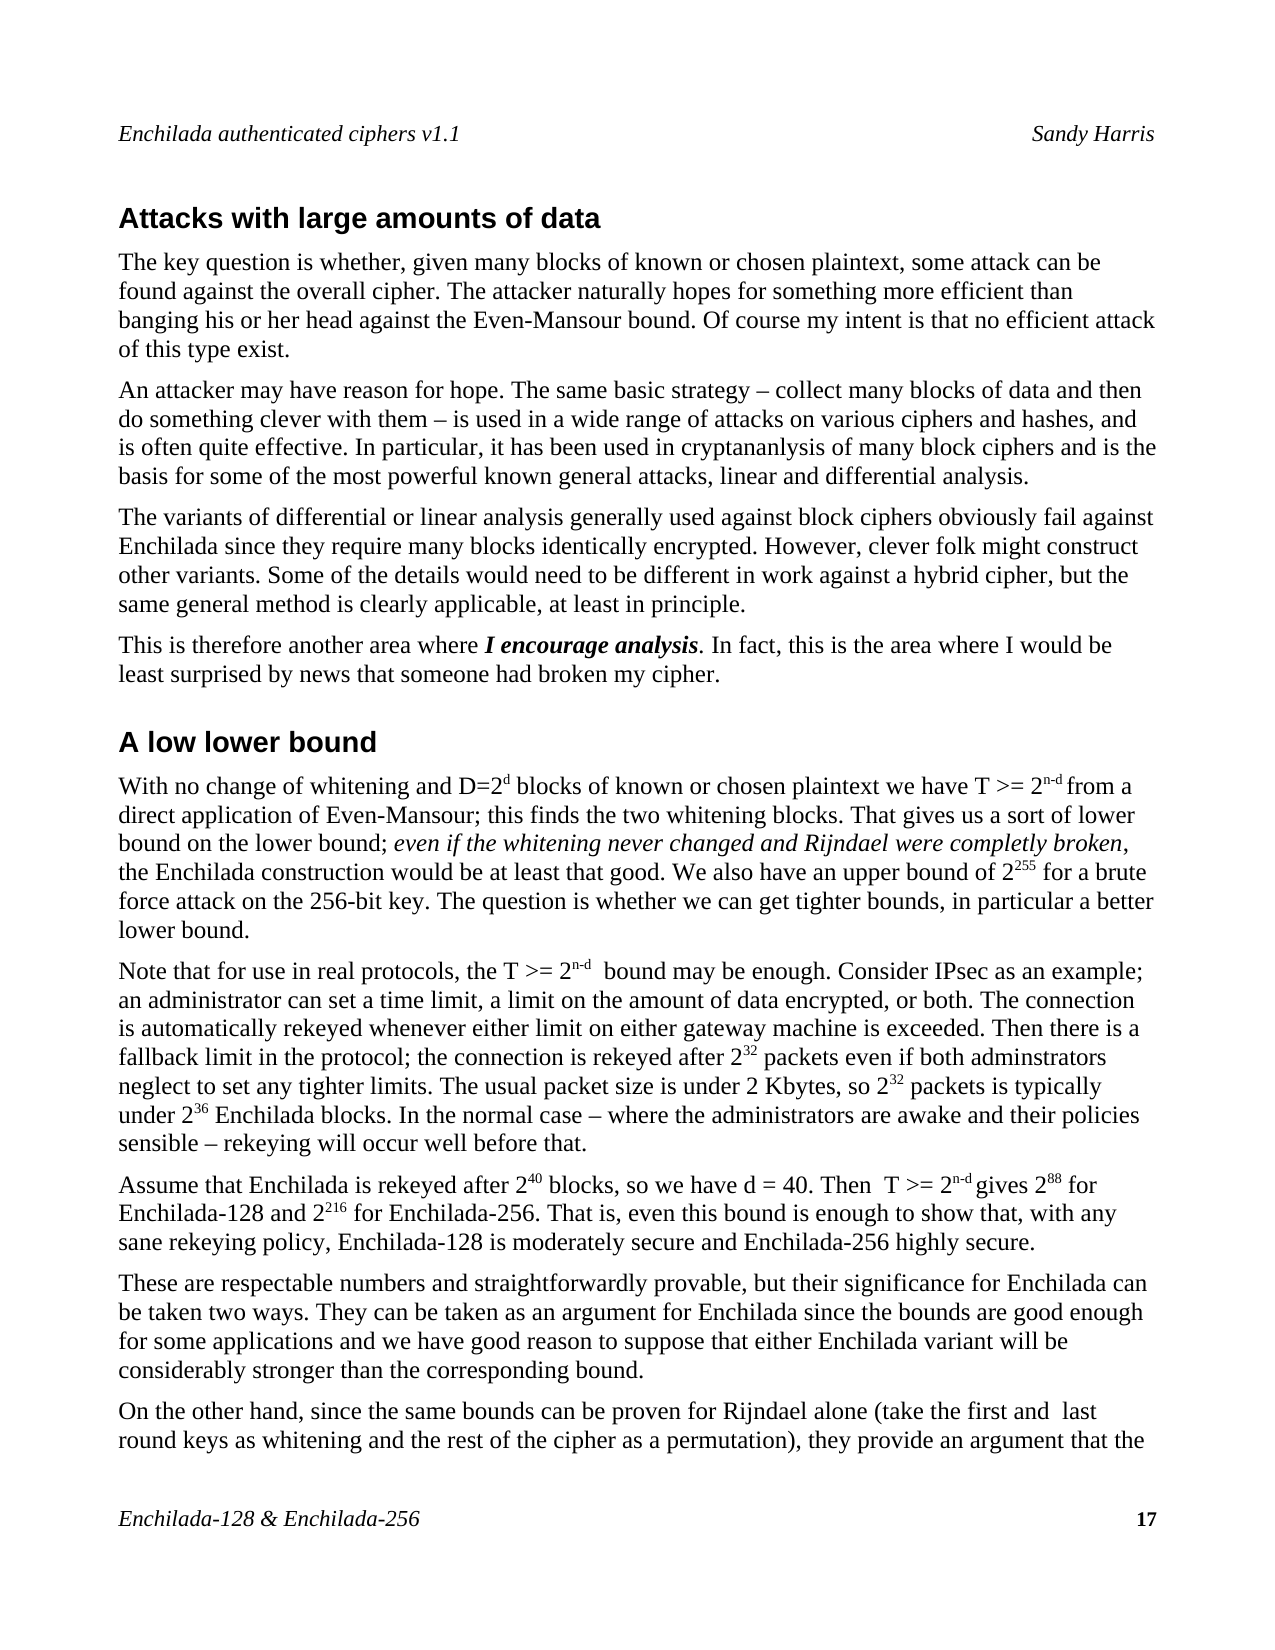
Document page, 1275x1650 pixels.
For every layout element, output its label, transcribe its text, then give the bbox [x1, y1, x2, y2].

text Note that for use in real protocols, the T >= 2n-d bound may be enough. Consider IPsec as an example; an administrator can set a time limit, a limit on the amount of data encrypted, or both. The connection is automatically rekeyed whenever either limit on either gateway machine is exceeded. Then there is a fallback limit in the protocol; the connection is rekeyed after 232 packets even if both adminstrators neglect to set any tighter limits. The usual packet size is under 2 Kbytes, so 232 packets is typically under 236 Enchilada blocks. In the normal case – where the administrators are awake and their policies sensible – rekeying will occur well before that. [118, 956, 1157, 1157]
subtitle A low lower bound [118, 725, 1157, 758]
text These are respectable numbers and straightforwardly provable, but their significance for Enchilada can be taken two ways. They can be taken as an argument for Enchilada since the bounds are good enough for some applications and we have good reason to suppose that either Enchilada variant will be considerably stronger than the corresponding bound. [118, 1268, 1157, 1383]
text Assume that Enchilada is rekeyed after 240 blocks, so we have d = 40. Then T >= 2n-d gives 288 for Enchilada-128 and 2216 for Enchilada-256. That is, even this bound is enough to show that, with any sane rekeying policy, Enchilada-128 is moderately secure and Enchilada-256 highly secure. [118, 1170, 1157, 1256]
text The key question is whether, given many blocks of known or chosen plaintext, some attack can be found against the overall cipher. The attacker naturally hopes for something more efficient than banging his or her head against the Even-Mansour bound. Of course my intent is that no efficient attack of this type exist. [118, 247, 1157, 362]
text An attacker may have reason for hope. The same basic strategy – collect many blocks of data and then do something clever with them – is used in a wide range of attacks on various ciphers and hashes, and is often quite effective. In particular, it has been used in cryptananlysis of many block ciphers and is the basis for some of the most powerful known general attacks, linear and differential analysis. [118, 375, 1157, 490]
text With no change of whitening and D=2d blocks of known or chosen plaintext we have T >= 2n-d from a direct application of Even-Mansour; this finds the two whitening blocks. That gives us a sort of lower bound on the lower bound; even if the whitening never changed and Rijndael were completly broken, the Enchilada construction would be at least that good. We also have an upper bound of 2255 for a brute force attack on the 256-bit key. The question is whether we can get tighter bounds, in particular a better lower bound. [118, 771, 1157, 943]
text On the other hand, since the same bounds can be proven for Rijndael alone (take the first and last round keys as whitening and the rest of the cipher as a permutation), they provide an argument that the [118, 1396, 1157, 1453]
text This is therefore another area where I encourage analysis. In fact, this is the area where I would be least surprised by news that someone had broken my cipher. [118, 630, 1157, 687]
text The variants of differential or linear analysis generally used against block ciphers obviously fail against Enchilada since they require many blocks identically encrypted. However, clever folk might construct other variants. Some of the details would need to be different in work against a hybrid cipher, but the same general method is clearly applicable, at least in principle. [118, 502, 1157, 617]
